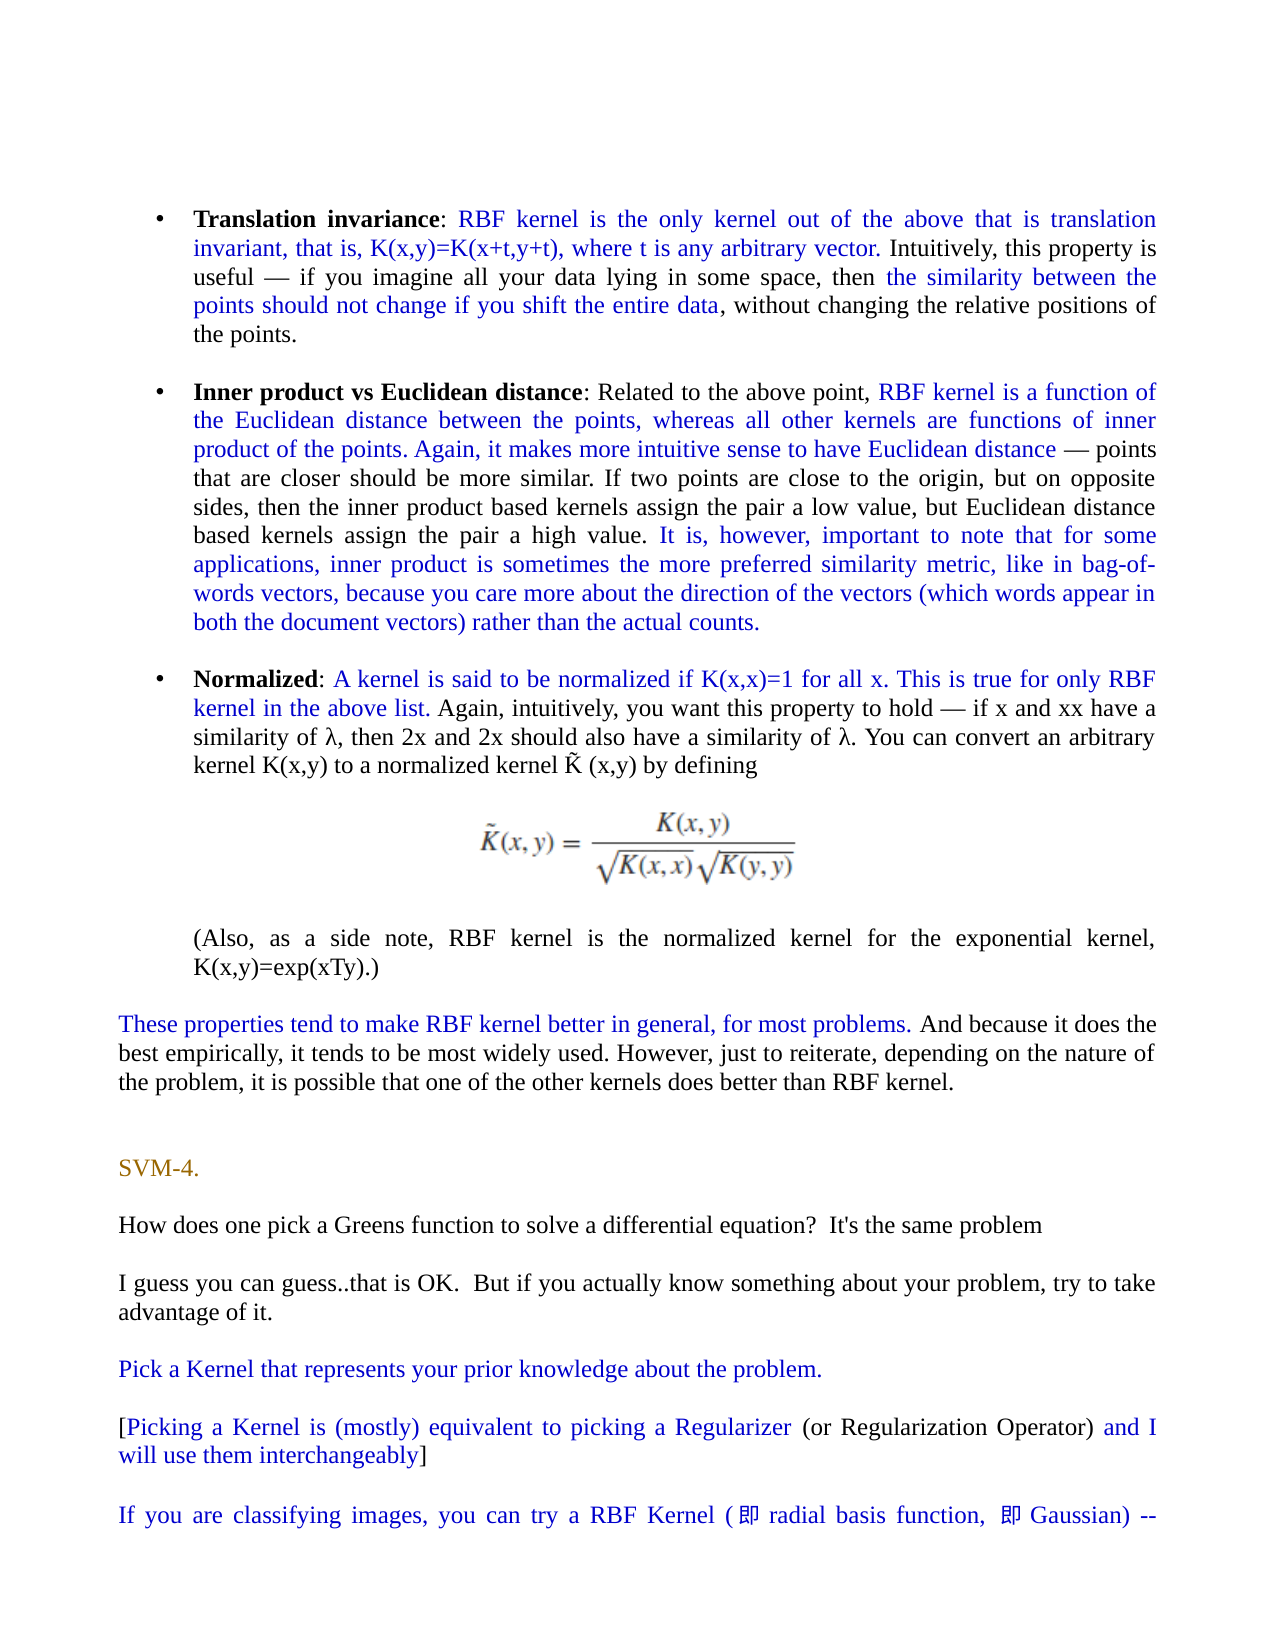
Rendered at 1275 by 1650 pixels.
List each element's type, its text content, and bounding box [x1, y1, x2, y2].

text I guess you can guess..that is OK. But if you actually know something about your problem, try to take advantage of it. [118, 1268, 1157, 1326]
list Normalized: A kernel is said to be normalized if K(x,x)=1 for all x. This is true for only RBF kernel in the above list. Again, intuitively, you want this property to hold — if x and xx have a similarity of λ, then 2x and 2x should also have a similarity of λ. You can convert an arbitrary kernel K(x,y) to a normalized kernel K̃ (x,y) by defining [156, 664, 1157, 779]
text If you are classifying images, you can try a RBF Kernel (即radial basis function, 即Gaussian) [118, 1498, 1157, 1530]
text How does one pick a Greens function to solve a differential equation? It's the same problem [118, 1211, 1157, 1239]
list (Also, as a side note, RBF kernel is the normalized kernel for the exponential kernel, K(x,y)=exp(xTy).) [156, 923, 1157, 981]
picture [478, 808, 797, 885]
list Inner product vs Euclidean distance: Related to the above point, RBF kernel is a function of the Euclidean distance between the points, whereas all other kernels are functions of inner product of the points. Again, it makes more intuitive sense to have Euclidean distance — points that are closer should be more similar. If two points are close to the origin, but on opposite sides, then the inner product based kernels assign the pair a low value, but Euclidean distance based kernels assign the pair a high value. It is, however, important to note that for some applications, inner product is sometimes the more preferred similarity metric, like in bag-of-words vectors, because you care more about the direction of the vectors (which words appear in both the document vectors) rather than the actual counts. [156, 377, 1157, 636]
list Translation invariance: RBF kernel is the only kernel out of the above that is translation invariant, that is, K(x,y)=K(x+t,y+t), where t is any arbitrary vector. Intuitively, this property is useful — if you imagine all your data lying in some space, then the similarity between the points should not change if you shift the entire data, without changing the relative positions of the points. [156, 204, 1157, 348]
text SVM-4. [118, 1153, 1157, 1182]
text [Picking a Kernel is (mostly) equivalent to picking a Regularizer (or Regularization Operator) and I will use them interchangeably] [118, 1412, 1157, 1469]
text Pick a Kernel that represents your prior knowledge about the problem. [118, 1354, 1157, 1383]
text These properties tend to make RBF kernel better in general, for most problems. And because it does the best empirically, it tends to be most widely used. However, just to reiterate, depending on the nature of the problem, it is possible that one of the other kernels does better than RBF kernel. [118, 1009, 1157, 1096]
